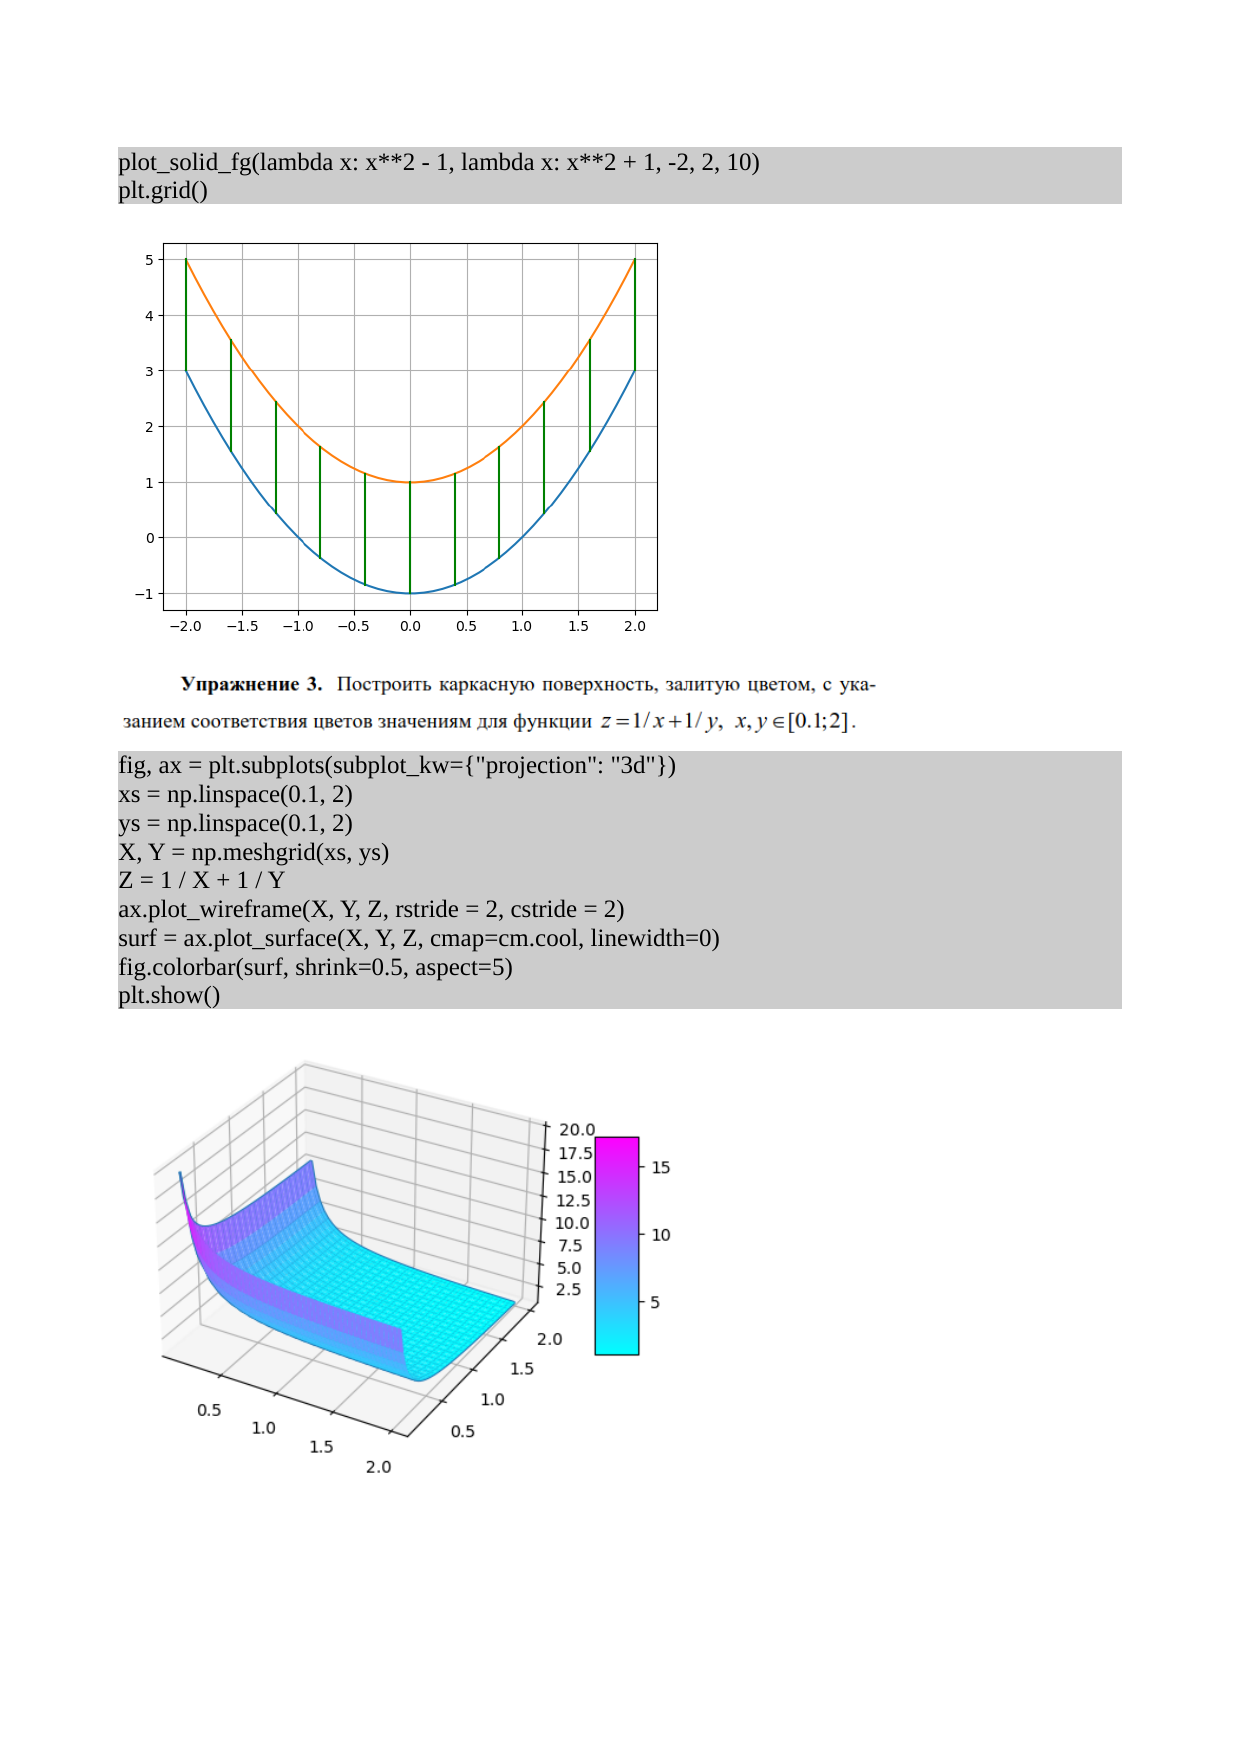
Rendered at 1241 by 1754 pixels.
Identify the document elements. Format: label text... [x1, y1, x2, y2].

text fig, ax = plt.subplots(subplot_kw={"projection": "3d"}) [118, 751, 1122, 779]
text ys = np.linspace(0.1, 2) [118, 808, 1122, 837]
text plot_solid_fg(lambda x: x**2 - 1, lambda x: x**2 + 1, -2, 2, 10) [118, 147, 1122, 176]
text ax.plot_wireframe(X, Y, Z, rstride = 2, cstride = 2) [118, 894, 1122, 923]
text Z = 1 / X + 1 / Y [118, 866, 1122, 894]
text plt.grid() [118, 176, 1122, 204]
picture [123, 233, 666, 643]
text plt.show() [118, 981, 1122, 1009]
text surf = ax.plot_surface(X, Y, Z, cmap=cm.cool, linewidth=0) [118, 923, 1122, 952]
picture [121, 664, 882, 735]
text xs = np.linspace(0.1, 2) [118, 779, 1122, 808]
text X, Y = np.meshgrid(xs, ys) [118, 837, 1122, 866]
text fig.colorbar(surf, shrink=0.5, aspect=5) [118, 952, 1122, 981]
picture [118, 1016, 682, 1487]
